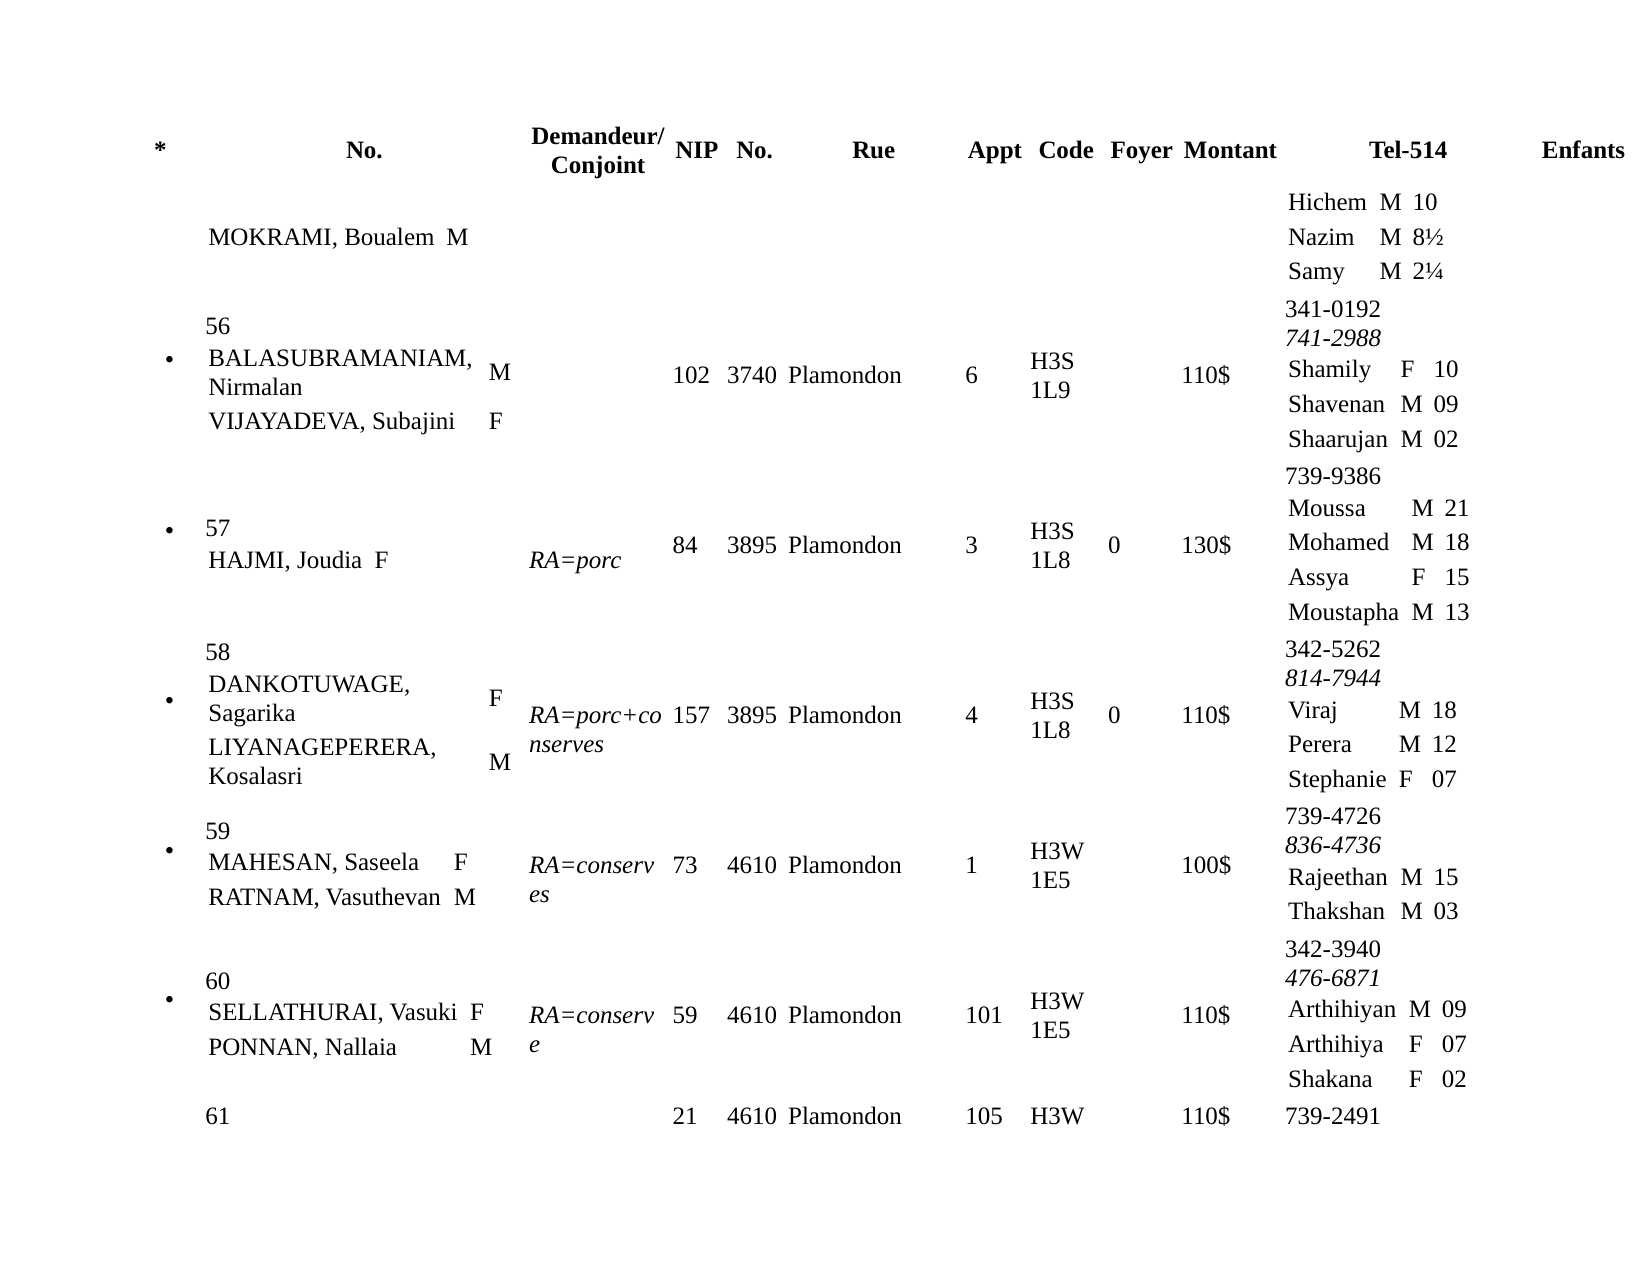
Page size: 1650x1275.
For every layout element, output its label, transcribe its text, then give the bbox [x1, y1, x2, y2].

table_cell [118, 1098, 202, 1133]
table_header Rajeethan [1285, 859, 1397, 893]
table_header M [1406, 992, 1439, 1026]
table_cell M [1376, 254, 1409, 288]
table_cell 110$ [1178, 931, 1282, 1098]
table_header SELLATHURAI, Vasuki [205, 995, 467, 1029]
table_cell 157 [670, 631, 724, 798]
table_header 21 [1441, 490, 1482, 524]
table_cell F [486, 404, 523, 438]
table_cell [724, 181, 785, 291]
table_cell [1178, 181, 1282, 291]
table_cell H3W [1027, 1098, 1105, 1133]
table_cell 59 [202, 799, 526, 931]
table_cell 73 [670, 799, 724, 931]
table_cell 13 [1441, 594, 1482, 628]
table_cell M [1409, 525, 1441, 559]
table_cell 6 [962, 291, 1027, 458]
table_header M [1396, 692, 1429, 726]
table_cell 57 [202, 458, 526, 631]
table_cell M [1376, 219, 1409, 253]
table_cell M [443, 219, 481, 253]
table_cell [1534, 291, 1633, 458]
table_cell Arthihiya [1285, 1026, 1406, 1061]
table_cell [526, 291, 669, 458]
table_cell RATNAM, Vasuthevan [205, 879, 451, 914]
table_cell 105 [962, 1098, 1027, 1133]
table_cell F [1406, 1061, 1439, 1095]
table_cell RA=porc [526, 458, 669, 631]
table_cell RA=conserve [526, 931, 669, 1098]
table_cell F [1406, 1026, 1439, 1061]
table_cell 03 [1430, 894, 1471, 928]
table_cell 0 [1105, 458, 1178, 631]
table_cell [118, 931, 202, 1098]
table_cell H3S 1L8 [1027, 631, 1105, 798]
table_header 09 [1439, 992, 1479, 1026]
table_header M [1398, 859, 1430, 893]
table_cell 07 [1429, 761, 1469, 796]
table_cell 100$ [1178, 799, 1282, 931]
table_cell [526, 181, 669, 291]
table_cell [1534, 799, 1633, 931]
table_cell [526, 1098, 669, 1133]
table_header HAJMI, Joudia [205, 542, 371, 576]
table_header Shamily [1285, 352, 1397, 386]
table_cell [962, 181, 1027, 291]
table_cell 3 [962, 458, 1027, 631]
table_cell 3740 [724, 291, 785, 458]
table_cell [118, 799, 202, 931]
table_header F [451, 845, 488, 879]
table_header Viraj [1285, 692, 1396, 726]
table_cell [202, 181, 526, 291]
table_cell Moustapha [1285, 594, 1408, 628]
table_header M [1376, 184, 1409, 219]
table_header Demandeur/Conjoint [526, 118, 669, 181]
table_cell M [486, 729, 523, 793]
table_cell H3W 1E5 [1027, 931, 1105, 1098]
table_cell 4 [962, 631, 1027, 798]
table_cell Mohamed [1285, 525, 1408, 559]
table_cell [785, 181, 962, 291]
table_header Rue [785, 118, 962, 181]
table_cell Shavenan [1285, 386, 1397, 421]
table_cell 1 [962, 799, 1027, 931]
table_header Tel-514 [1282, 118, 1534, 181]
table_cell 739-9386 [1282, 458, 1534, 631]
table_cell 110$ [1178, 291, 1282, 458]
table_cell 02 [1439, 1061, 1479, 1095]
table_cell Plamondon [785, 1098, 962, 1133]
table_header 10 [1409, 184, 1456, 219]
table_cell [1534, 181, 1633, 291]
table_cell PONNAN, Nallaia [205, 1029, 467, 1064]
table_cell M [1396, 726, 1429, 761]
table_cell 342-3940 476-6871 [1282, 931, 1534, 1098]
table_cell [1534, 458, 1633, 631]
table_cell M [1398, 894, 1430, 928]
table_header No. [724, 118, 785, 181]
table_cell Shaarujan [1285, 421, 1397, 455]
table_cell 102 [670, 291, 724, 458]
table_header 10 [1430, 352, 1471, 386]
table_header Enfants [1534, 118, 1633, 181]
table_cell 101 [962, 931, 1027, 1098]
table_cell 8½ [1409, 219, 1456, 253]
table_cell 4610 [724, 1098, 785, 1133]
table_header F [371, 542, 401, 576]
table_cell 12 [1429, 726, 1469, 761]
table_cell Plamondon [785, 458, 962, 631]
table_cell 341-0192 741-2988 [1282, 291, 1534, 458]
table_cell [1105, 181, 1178, 291]
table_cell 84 [670, 458, 724, 631]
table_cell Samy [1285, 254, 1376, 288]
table_cell M [1398, 386, 1430, 421]
table_cell [670, 181, 724, 291]
table_header Code [1027, 118, 1105, 181]
table_cell [1534, 1098, 1633, 1133]
table_cell [1027, 181, 1105, 291]
table_cell 02 [1430, 421, 1471, 455]
table_cell [118, 458, 202, 631]
table_header Arthihiyan [1285, 992, 1406, 1026]
table_cell 07 [1439, 1026, 1479, 1061]
table_cell 110$ [1178, 631, 1282, 798]
table_cell 0 [1105, 631, 1178, 798]
table_header F [486, 666, 523, 729]
table_cell [1282, 181, 1534, 291]
table_cell H3S 1L8 [1027, 458, 1105, 631]
table_cell Plamondon [785, 931, 962, 1098]
table_cell LIYANAGEPERERA, Kosalasri [205, 729, 486, 793]
table_header Foyer [1105, 118, 1178, 181]
table_cell 58 [202, 631, 526, 798]
table_cell F [1409, 559, 1441, 594]
table_cell MOKRAMI, Boualem [205, 219, 443, 253]
table_cell Plamondon [785, 631, 962, 798]
table_cell 56 [202, 291, 526, 458]
table_cell [118, 291, 202, 458]
table_cell Plamondon [785, 799, 962, 931]
table_header Montant [1178, 118, 1282, 181]
table_header 18 [1429, 692, 1469, 726]
table_cell 2¼ [1409, 254, 1456, 288]
table_cell [1534, 631, 1633, 798]
table_cell F [1396, 761, 1429, 796]
table_header F [467, 995, 504, 1029]
table_cell 18 [1441, 525, 1482, 559]
table_cell 739-4726 836-4736 [1282, 799, 1534, 931]
table_cell H3S 1L9 [1027, 291, 1105, 458]
table_cell 110$ [1178, 1098, 1282, 1133]
table_cell [118, 181, 202, 291]
table_cell 4610 [724, 799, 785, 931]
table_header NIP [670, 118, 724, 181]
table_header 15 [1430, 859, 1471, 893]
table_header DANKOTUWAGE, Sagarika [205, 666, 486, 729]
table_cell Nazim [1285, 219, 1376, 253]
table_cell Perera [1285, 726, 1396, 761]
table_cell RA=conserves [526, 799, 669, 931]
table_cell Assya [1285, 559, 1408, 594]
table_header M [1409, 490, 1441, 524]
table_cell VIJAYADEVA, Subajini [205, 404, 486, 438]
table_cell 09 [1430, 386, 1471, 421]
table_cell M [1398, 421, 1430, 455]
table_cell [1534, 931, 1633, 1098]
table_header BALASUBRAMANIAM, Nirmalan [205, 340, 486, 403]
table_cell Plamondon [785, 291, 962, 458]
table_cell [1105, 1098, 1178, 1133]
table_header Appt [962, 118, 1027, 181]
table_cell 3895 [724, 631, 785, 798]
table_header * [118, 118, 202, 181]
table_cell RA=porc+conserves [526, 631, 669, 798]
table_cell H3W 1E5 [1027, 799, 1105, 931]
table_cell 60 [202, 931, 526, 1098]
table_cell [118, 631, 202, 798]
table_header F [1398, 352, 1430, 386]
table_header Hichem [1285, 184, 1376, 219]
table_cell 130$ [1178, 458, 1282, 631]
table_header No. [202, 118, 526, 181]
table_cell M [451, 879, 488, 914]
table_cell [1105, 799, 1178, 931]
table_cell Stephanie [1285, 761, 1396, 796]
table_header MAHESAN, Saseela [205, 845, 451, 879]
table_cell 21 [670, 1098, 724, 1133]
table_header M [486, 340, 523, 403]
table_cell 15 [1441, 559, 1482, 594]
table_cell Shakana [1285, 1061, 1406, 1095]
table_cell Thakshan [1285, 894, 1397, 928]
table_cell 739-2491 [1282, 1098, 1534, 1133]
table_cell M [1409, 594, 1441, 628]
table_cell 59 [670, 931, 724, 1098]
table_cell M [467, 1029, 504, 1064]
table_cell 61 [202, 1098, 526, 1133]
table_cell [1105, 931, 1178, 1098]
table_header Moussa [1285, 490, 1408, 524]
table_cell 342-5262 814-7944 [1282, 631, 1534, 798]
table_cell [1105, 291, 1178, 458]
table_cell 3895 [724, 458, 785, 631]
table_cell 4610 [724, 931, 785, 1098]
